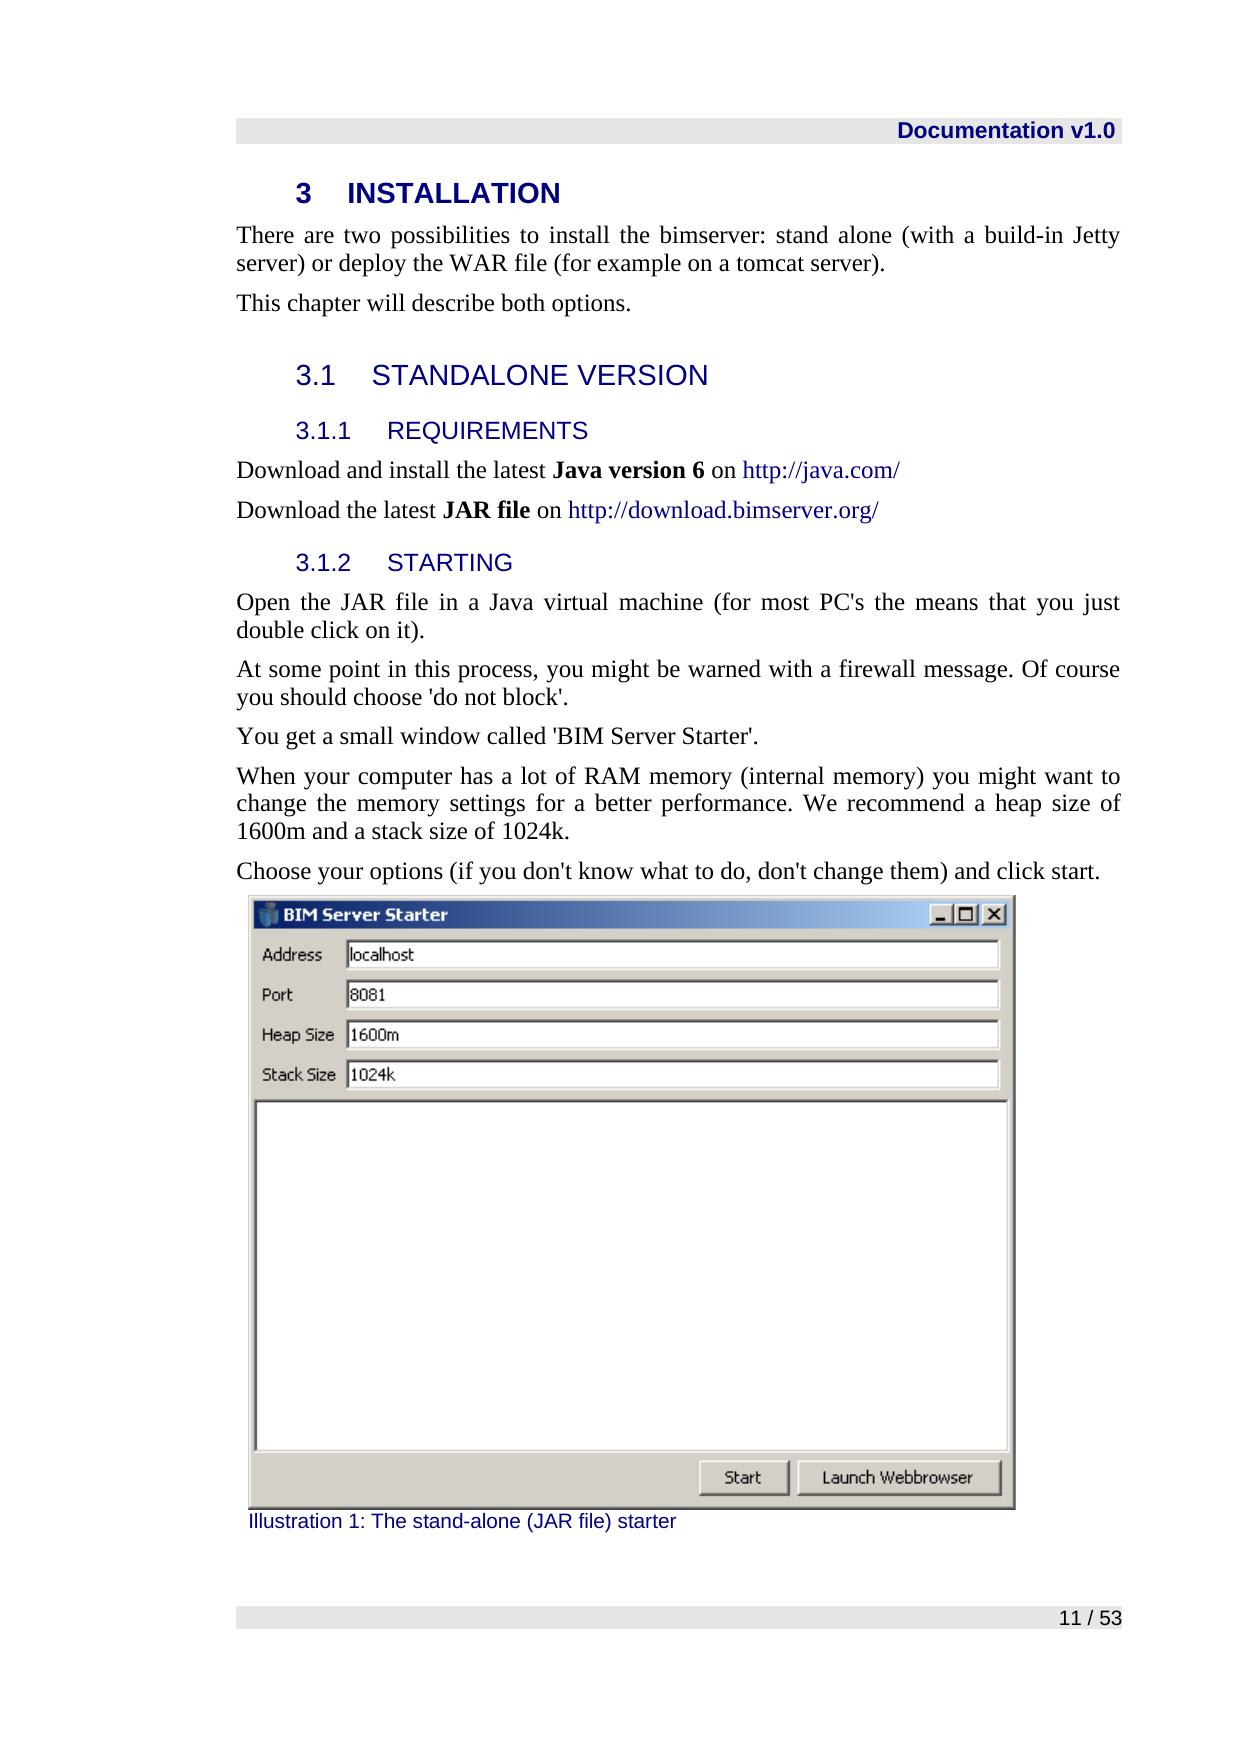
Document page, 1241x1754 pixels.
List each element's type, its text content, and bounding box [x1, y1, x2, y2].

text Open the JAR file in a Java virtual machine (for most PC's the means that you just double click on it). [236, 588, 1122, 643]
text Choose your options (if you don't know what to do, don't change them) and click start. [236, 857, 1122, 884]
subtitle Installation [236, 177, 1122, 210]
text You get a small window called 'BIM Server Starter'. [236, 722, 1122, 750]
text Illustration 1: The stand-alone (JAR file) starter [248, 1510, 1016, 1533]
text Download the latest JAR file on http://download.bimserver.org/ [236, 496, 1122, 523]
text At some point in this process, you might be warned with a firewall message. Of course you should choose 'do not block'. [236, 655, 1122, 711]
text When your computer has a lot of RAM memory (internal memory) you might want to change the memory settings for a better performance. We recommend a heap size of 1600m and a stack size of 1024k. [236, 762, 1122, 845]
subtitle Requirements [236, 416, 1122, 444]
text There are two possibilities to install the bimserver: stand alone (with a build-in Jetty server) or deploy the WAR file (for example on a tomcat server). [236, 222, 1122, 277]
picture [248, 895, 1016, 1510]
text This chapter will describe both options. [236, 289, 1122, 316]
text Download and install the latest Java version 6 on http://java.com/ [236, 456, 1122, 484]
subtitle Starting [236, 548, 1122, 576]
subtitle standalone version [236, 359, 1122, 392]
